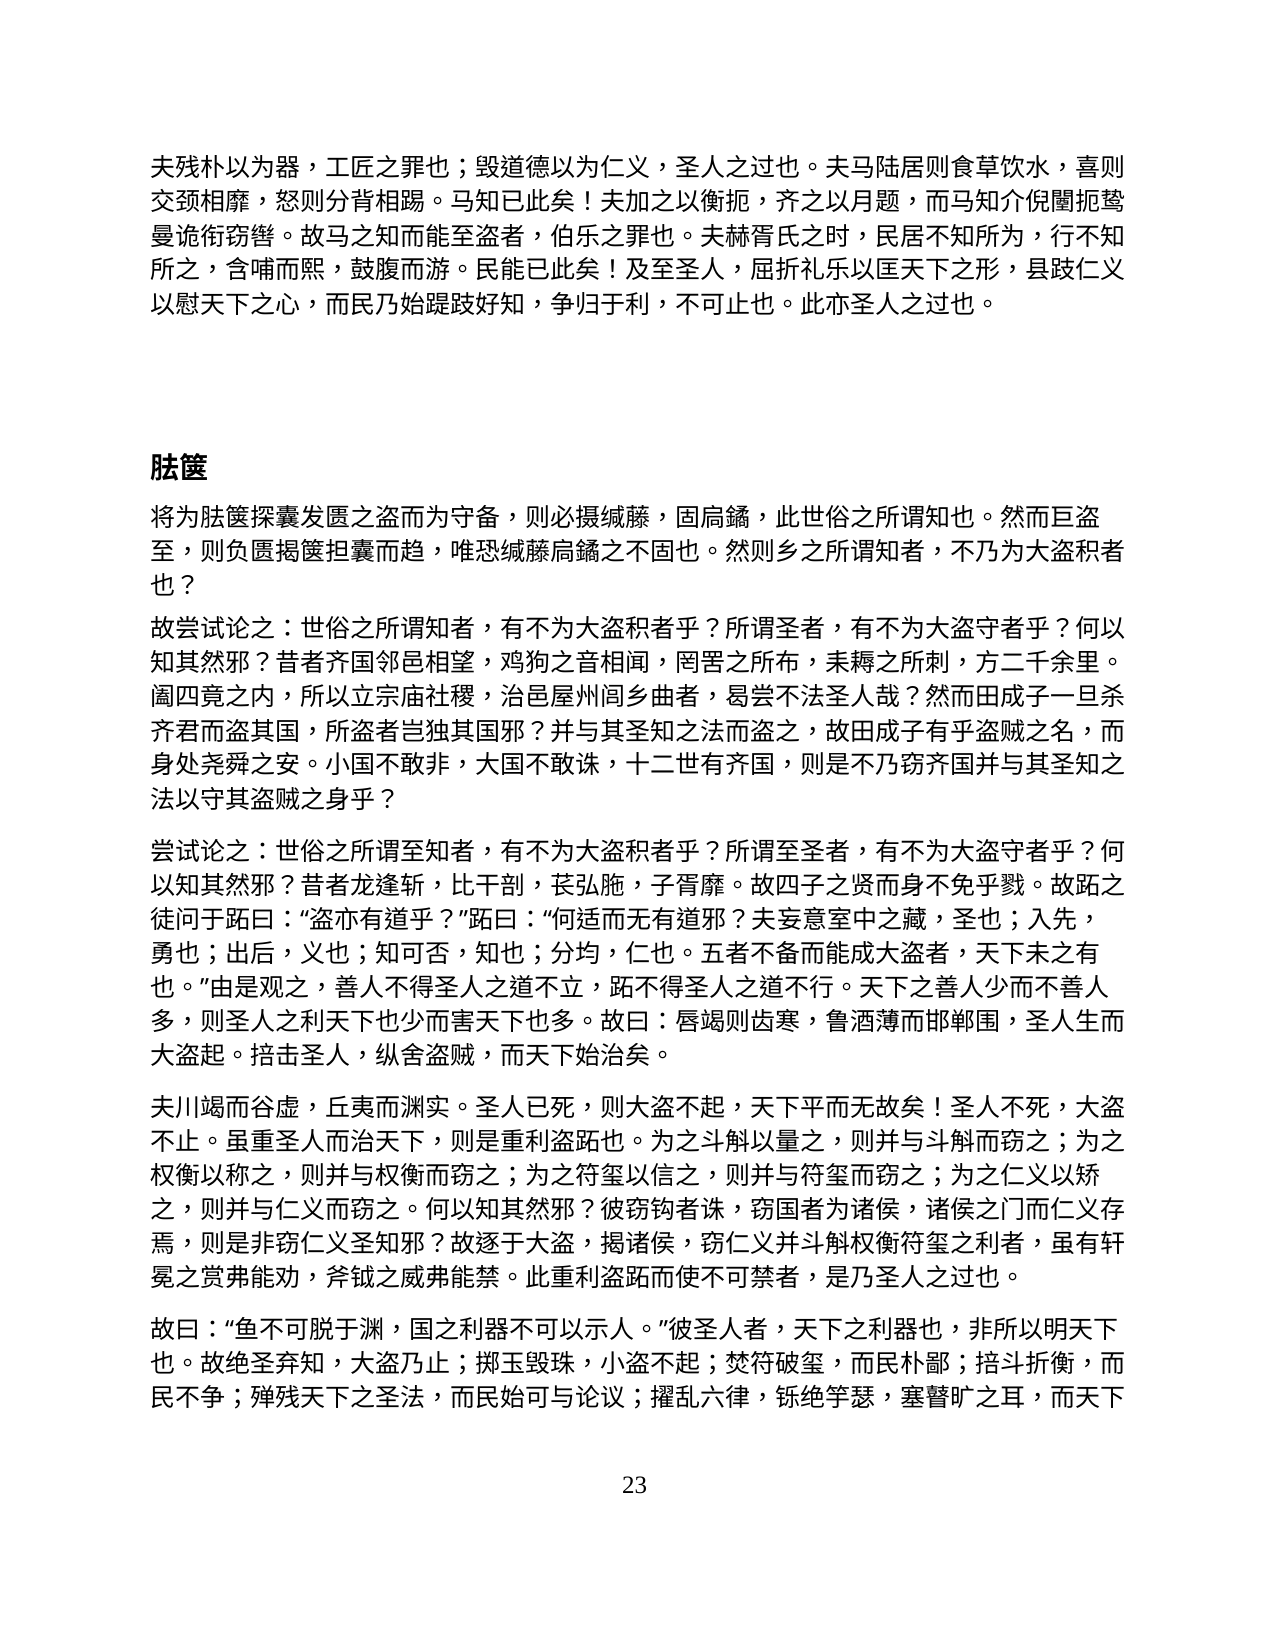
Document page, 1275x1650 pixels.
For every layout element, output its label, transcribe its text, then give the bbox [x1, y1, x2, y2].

subtitle 胠箧 [150, 448, 1125, 487]
text 将为胠箧探囊发匮之盗而为守备，则必摄缄藤，固扃鐍，此世俗之所谓知也。然而巨盗至，则负匮揭箧担囊而趋，唯恐缄藤扃鐍之不固也。然则乡之所谓知者，不乃为大盗积者也？ [150, 500, 1125, 602]
text 故尝试论之：世俗之所谓知者，有不为大盗积者乎？所谓圣者，有不为大盗守者乎？何以知其然邪？昔者齐国邻邑相望，鸡狗之音相闻，罔罟之所布，耒耨之所刺，方二千余里。阖四竟之内，所以立宗庙社稷，治邑屋州闾乡曲者，曷尝不法圣人哉？然而田成子一旦杀齐君而盗其国，所盗者岂独其国邪？并与其圣知之法而盗之，故田成子有乎盗贼之名，而身处尧舜之安。小国不敢非，大国不敢诛，十二世有齐国，则是不乃窃齐国并与其圣知之法以守其盗贼之身乎？ [150, 611, 1125, 815]
text 夫残朴以为器，工匠之罪也；毁道德以为仁义，圣人之过也。夫马陆居则食草饮水，喜则交颈相靡，怒则分背相踢。马知已此矣！夫加之以衡扼，齐之以月题，而马知介倪闉扼鸷曼诡衔窃辔。故马之知而能至盗者，伯乐之罪也。夫赫胥氏之时，民居不知所为，行不知所之，含哺而熙，鼓腹而游。民能已此矣！及至圣人，屈折礼乐以匡天下之形，县跂仁义以慰天下之心，而民乃始踶跂好知，争归于利，不可止也。此亦圣人之过也。 [150, 150, 1125, 320]
text 故曰：“鱼不可脱于渊，国之利器不可以示人。”彼圣人者，天下之利器也，非所以明天下也。故绝圣弃知，大盗乃止；掷玉毁珠，小盗不起；焚符破玺，而民朴鄙；掊斗折衡，而民不争；殚残天下之圣法，而民始可与论议；擢乱六律，铄绝竽瑟，塞瞽旷之耳，而天下 [150, 1312, 1125, 1414]
text 尝试论之：世俗之所谓至知者，有不为大盗积者乎？所谓至圣者，有不为大盗守者乎？何以知其然邪？昔者龙逢斩，比干剖，苌弘胣，子胥靡。故四子之贤而身不免乎戮。故跖之徒问于跖曰：“盗亦有道乎？”跖曰：“何适而无有道邪？夫妄意室中之藏，圣也；入先，勇也；出后，义也；知可否，知也；分均，仁也。五者不备而能成大盗者，天下未之有也。”由是观之，善人不得圣人之道不立，跖不得圣人之道不行。天下之善人少而不善人多，则圣人之利天下也少而害天下也多。故曰：唇竭则齿寒，鲁酒薄而邯郸围，圣人生而大盗起。掊击圣人，纵舍盗贼，而天下始治矣。 [150, 833, 1125, 1072]
text 夫川竭而谷虚，丘夷而渊实。圣人已死，则大盗不起，天下平而无故矣！圣人不死，大盗不止。虽重圣人而治天下，则是重利盗跖也。为之斗斛以量之，则并与斗斛而窃之；为之权衡以称之，则并与权衡而窃之；为之符玺以信之，则并与符玺而窃之；为之仁义以矫之，则并与仁义而窃之。何以知其然邪？彼窃钩者诛，窃国者为诸侯，诸侯之门而仁义存焉，则是非窃仁义圣知邪？故逐于大盗，揭诸侯，窃仁义并斗斛权衡符玺之利者，虽有轩冕之赏弗能劝，斧钺之威弗能禁。此重利盗跖而使不可禁者，是乃圣人之过也。 [150, 1089, 1125, 1294]
